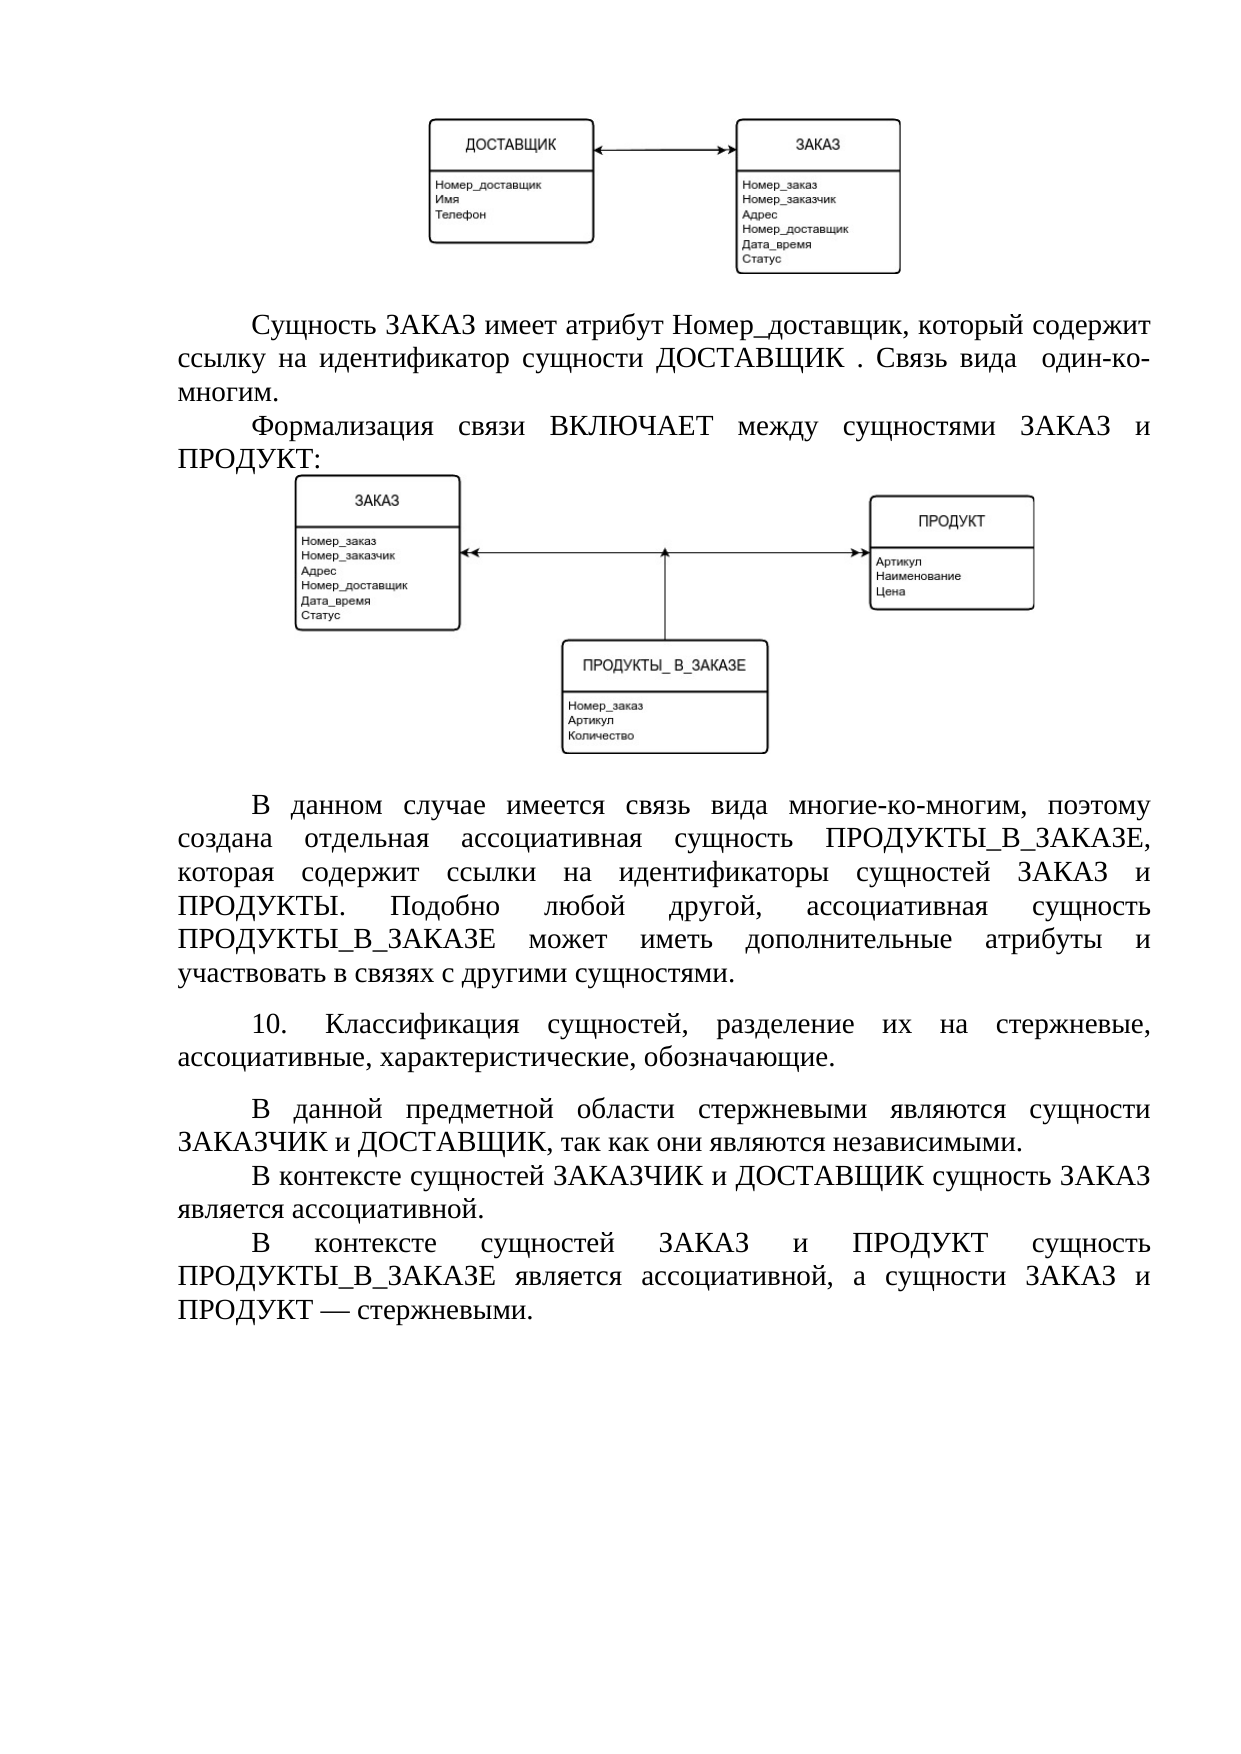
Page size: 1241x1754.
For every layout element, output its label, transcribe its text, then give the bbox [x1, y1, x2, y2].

list Классификация сущностей, разделение их на стержневые, ассоциативные, характеристические, обозначающие. [177, 1006, 1152, 1073]
text В данном случае имеется связь вида многие-ко-многим, поэтому создана отдельная ассоциативная сущность ПРОДУКТЫ_В_ЗАКАЗЕ, которая содержит ссылки на идентификаторы сущностей ЗАКАЗ и ПРОДУКТЫ. Подобно любой другой, ассоциативная сущность ПРОДУКТЫ_В_ЗАКАЗЕ может иметь дополнительные атрибуты и участвовать в связях с другими сущностями. [177, 787, 1152, 988]
text Сущность ЗАКАЗ имеет атрибут Номер_доставщик, который содержит ссылку на идентификатор сущности ДОСТАВЩИК . Связь вида один-ко-многим. [177, 307, 1152, 408]
picture [428, 118, 901, 274]
text В данной предметной области стержневыми являются сущности ЗАКАЗЧИК и ДОСТАВЩИК, так как они являются независимыми. [177, 1091, 1152, 1158]
picture [294, 474, 1035, 754]
text В контексте сущностей ЗАКАЗЧИК и ДОСТАВЩИК сущность ЗАКАЗ является ассоциативной. [177, 1158, 1152, 1225]
text В контексте сущностей ЗАКАЗ и ПРОДУКТ сущность ПРОДУКТЫ_В_ЗАКАЗЕ является ассоциативной, а сущности ЗАКАЗ и ПРОДУКТ — стержневыми. [177, 1225, 1152, 1326]
text Формализация связи ВКЛЮЧАЕТ между сущностями ЗАКАЗ и ПРОДУКТ: [177, 408, 1152, 475]
